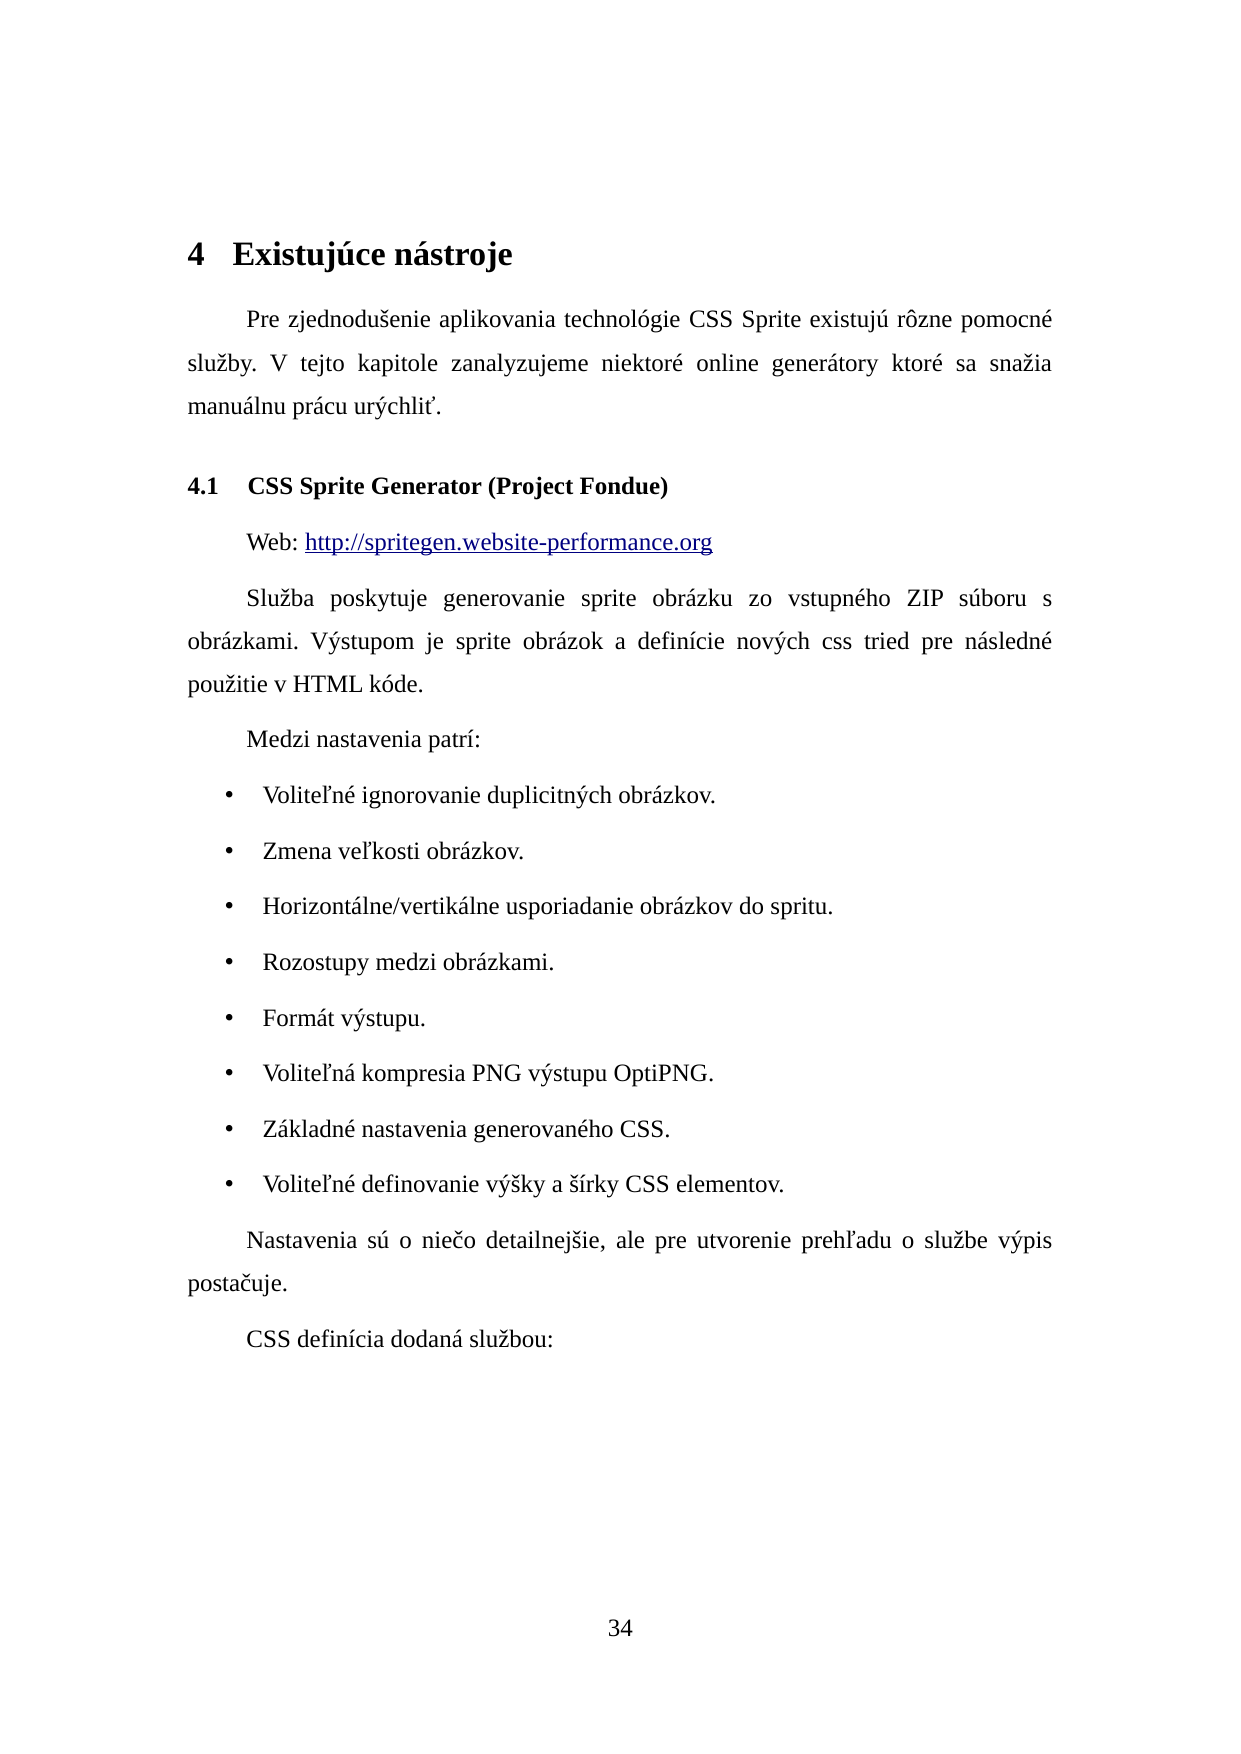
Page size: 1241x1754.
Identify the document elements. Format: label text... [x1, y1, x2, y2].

list Horizontálne/vertikálne usporiadanie obrázkov do spritu. [225, 891, 1053, 920]
list Základné nastavenia generovaného CSS. [225, 1114, 1053, 1143]
list Zmena veľkosti obrázkov. [225, 836, 1053, 864]
text Služba poskytuje generovanie sprite obrázku zo vstupného ZIP súboru s obrázkami. Výstupom je sprite obrázok a definície nových css tried pre následné použitie v HTML kóde. [187, 583, 1053, 698]
list Voliteľné definovanie výšky a šírky CSS elementov. [225, 1169, 1053, 1198]
list Voliteľná kompresia PNG výstupu OptiPNG. [225, 1058, 1053, 1087]
subtitle Existujúce nástroje [187, 233, 1053, 272]
subtitle CSS Sprite Generator (Project Fondue) [187, 471, 1053, 500]
text Nastavenia sú o niečo detailnejšie, ale pre utvorenie prehľadu o službe výpis postačuje. [187, 1225, 1053, 1297]
list Rozostupy medzi obrázkami. [225, 947, 1053, 976]
list Formát výstupu. [225, 1003, 1053, 1031]
text Pre zjednodušenie aplikovania technológie CSS Sprite existujú rôzne pomocné služby. V tejto kapitole zanalyzujeme niektoré online generátory ktoré sa snažia manuálnu prácu urýchliť. [187, 304, 1053, 419]
text CSS definícia dodaná službou: [187, 1324, 1053, 1353]
list Voliteľné ignorovanie duplicitných obrázkov. [225, 780, 1053, 809]
text Medzi nastavenia patrí: [187, 724, 1053, 753]
text Web: http://spritegen.website-performance.org [187, 527, 1053, 556]
